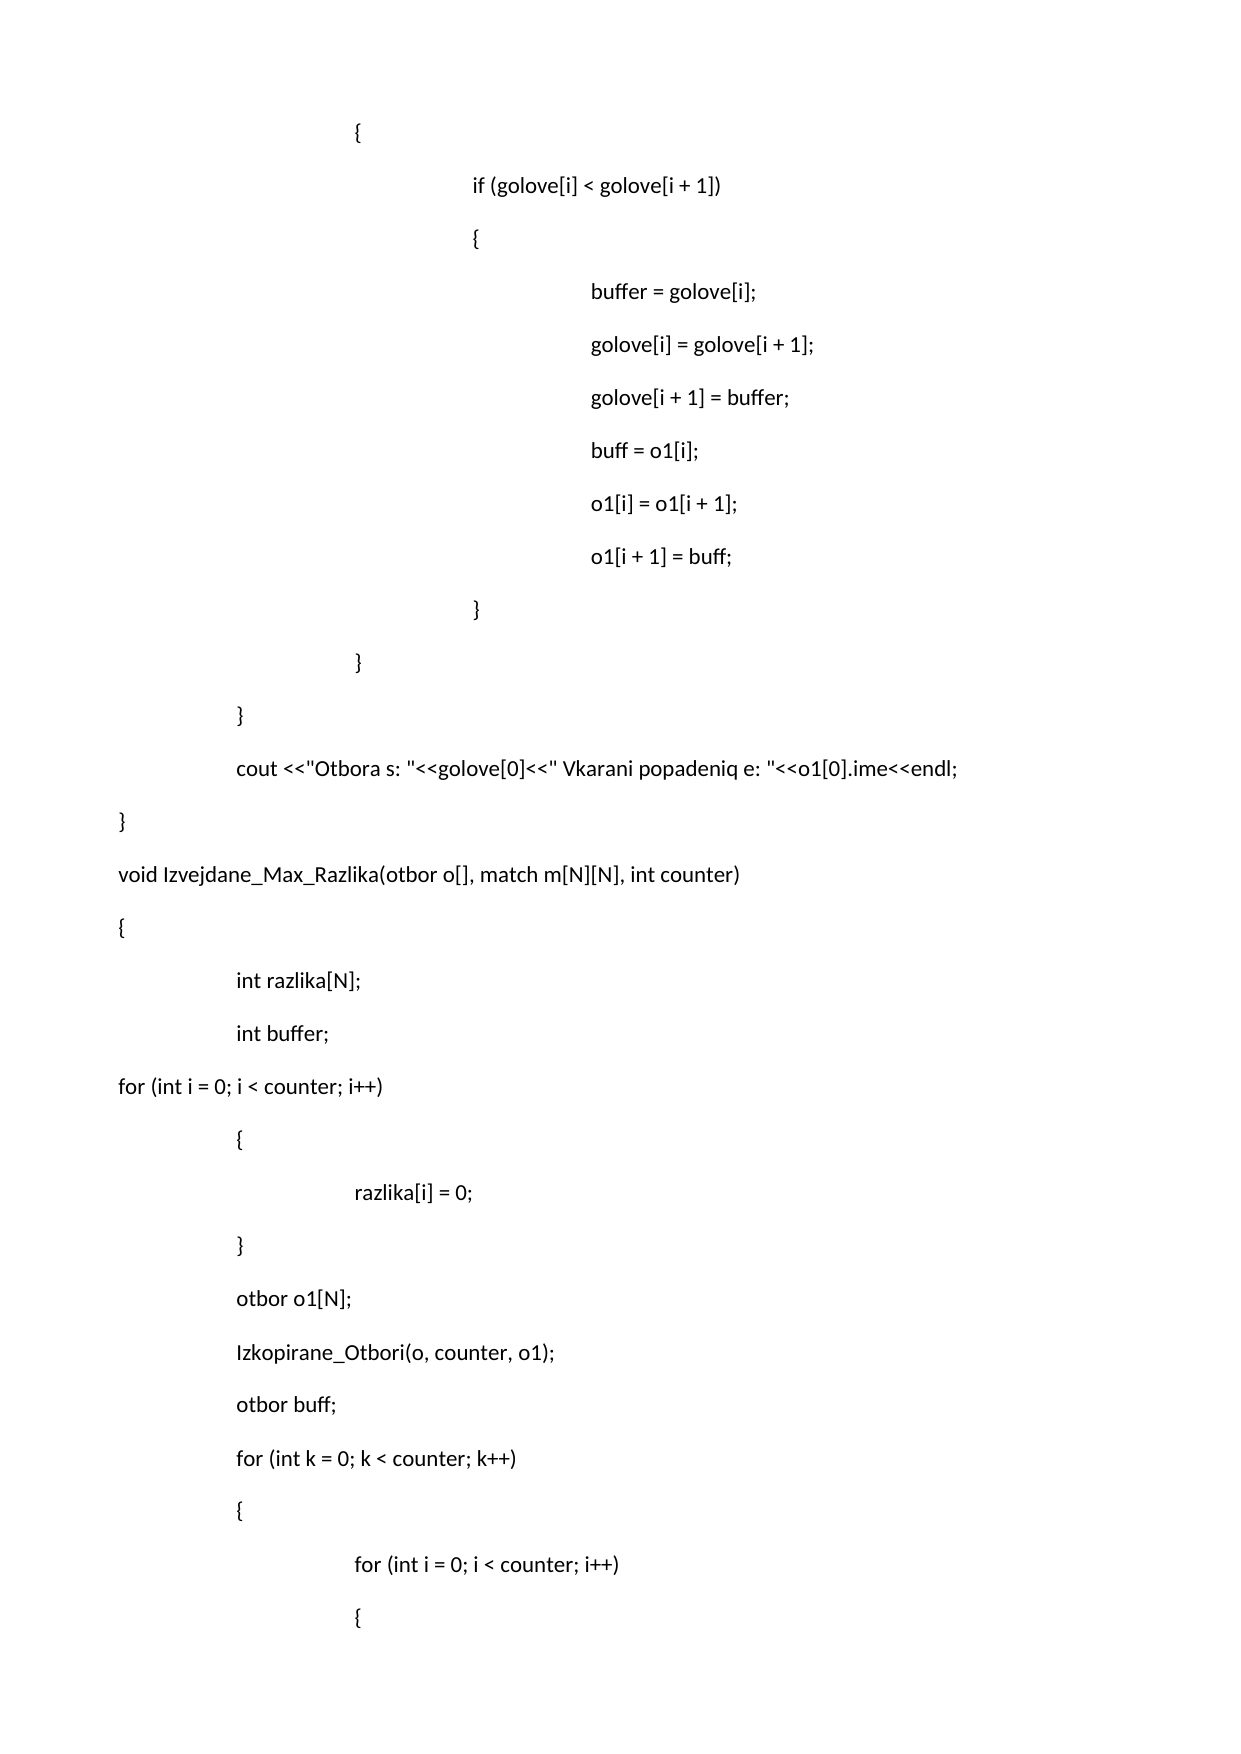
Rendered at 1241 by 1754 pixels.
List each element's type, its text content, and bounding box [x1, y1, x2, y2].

text razlika[i] = 0; [118, 1178, 1122, 1207]
text int razlika[N]; [118, 966, 1122, 994]
text otbor buff; [118, 1391, 1122, 1419]
text } [118, 648, 1122, 676]
text void Izvejdane_Max_Razlika(otbor o[], match m[N][N], int counter) [118, 860, 1122, 888]
text o1[i + 1] = buff; [118, 542, 1122, 570]
text buff = o1[i]; [118, 436, 1122, 464]
text } [118, 701, 1122, 729]
text for (int k = 0; k < counter; k++) [118, 1444, 1122, 1472]
text { [118, 118, 1122, 146]
text otbor o1[N]; [118, 1284, 1122, 1313]
text o1[i] = o1[i + 1]; [118, 489, 1122, 517]
text if (golove[i] < golove[i + 1]) [118, 171, 1122, 199]
text Izkopirane_Otbori(o, counter, o1); [118, 1338, 1122, 1366]
text } [118, 1232, 1122, 1259]
text buffer = golove[i]; [118, 277, 1122, 305]
text { [118, 1497, 1122, 1525]
text golove[i + 1] = buffer; [118, 383, 1122, 411]
text golove[i] = golove[i + 1]; [118, 330, 1122, 358]
text cout <<"Otbora s: "<<golove[0]<<" Vkarani popadeniq e: "<<o1[0].ime<<endl; [118, 754, 1122, 782]
text { [118, 224, 1122, 252]
text for (int i = 0; i < counter; i++) [118, 1072, 1122, 1101]
text { [118, 913, 1122, 941]
text } [118, 595, 1122, 623]
text { [118, 1603, 1122, 1631]
text for (int i = 0; i < counter; i++) [118, 1550, 1122, 1578]
text { [118, 1126, 1122, 1153]
text } [118, 807, 1122, 835]
text int buffer; [118, 1019, 1122, 1047]
